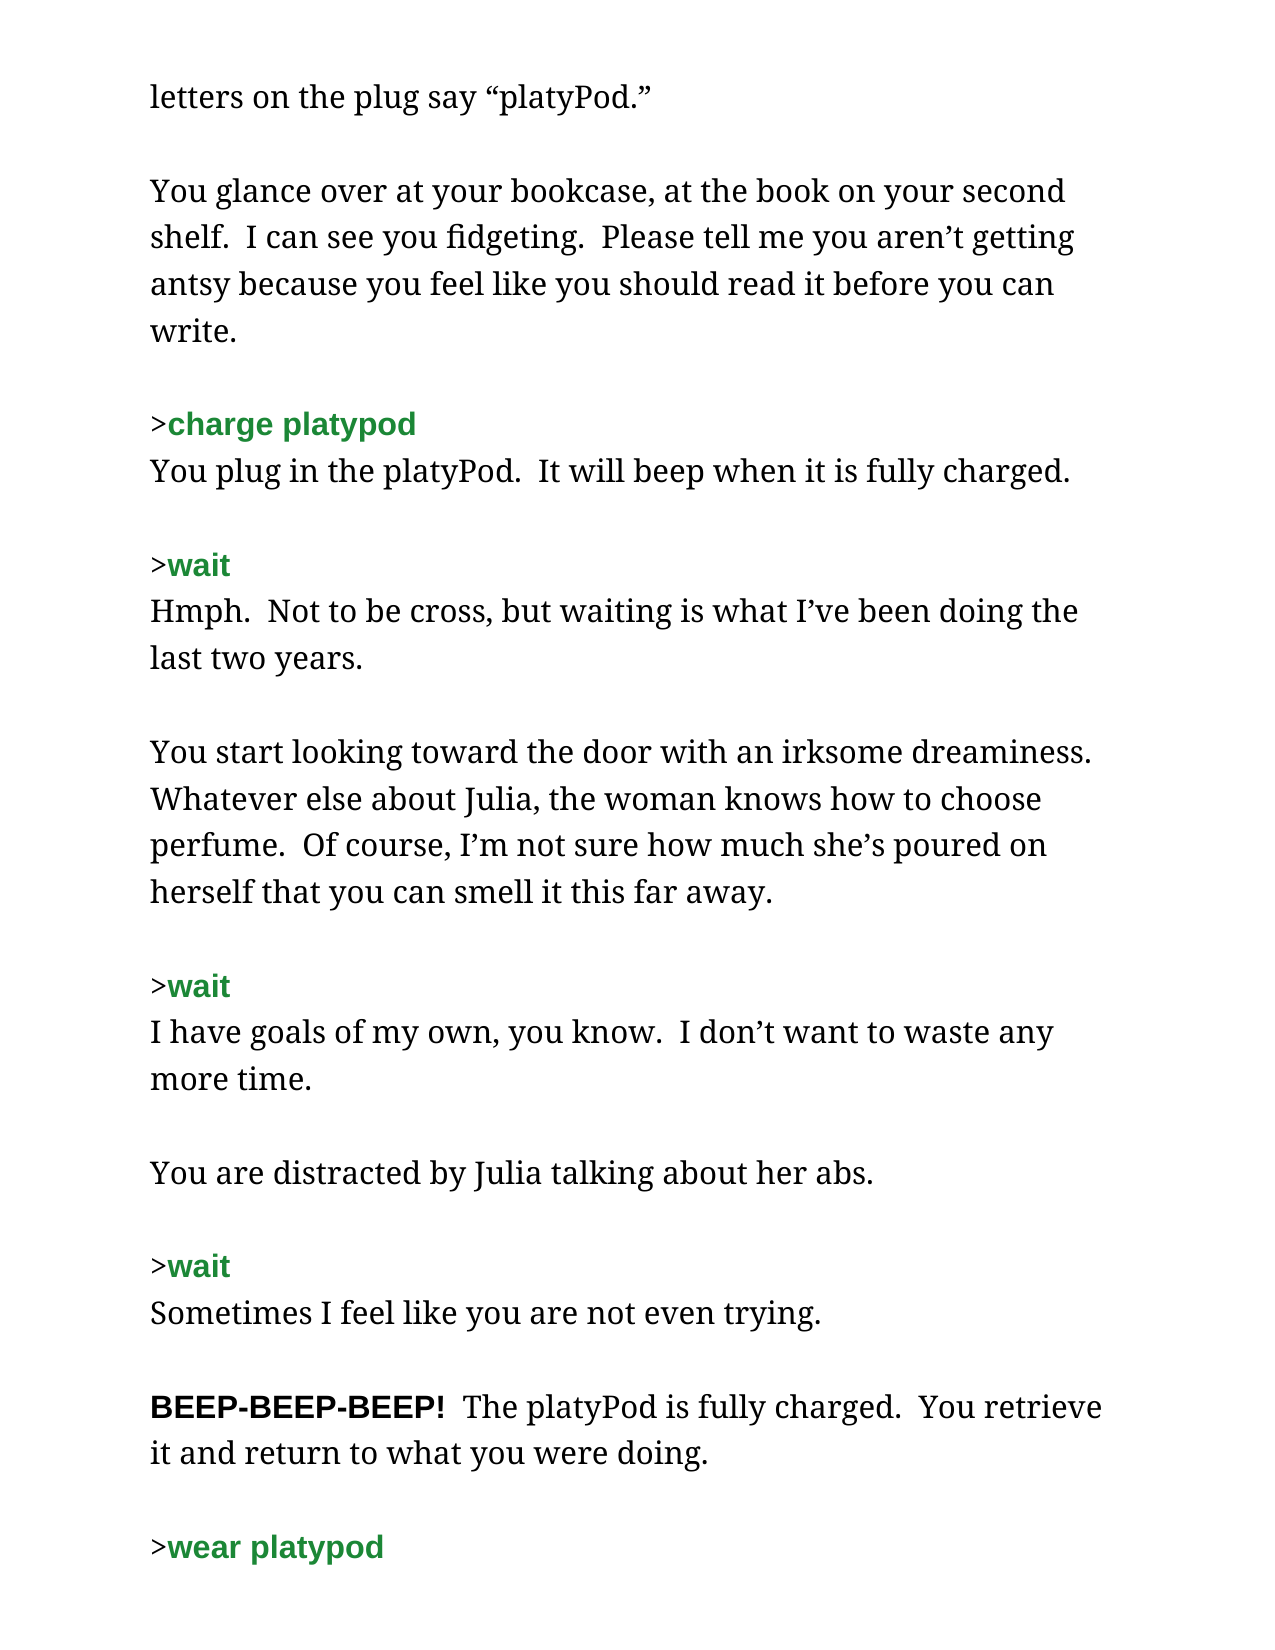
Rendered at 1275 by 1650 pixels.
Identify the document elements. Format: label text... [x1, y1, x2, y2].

text >wait [150, 543, 1125, 585]
text Hmph. Not to be cross, but waiting is what I’ve been doing the last two years. [150, 589, 1125, 679]
text You plug in the platyPod. It will beep when it is fully charged. [150, 449, 1125, 492]
text >charge platypod [150, 402, 1125, 445]
text >wait [150, 964, 1125, 1006]
text BEEP-BEEP-BEEP! The platyPod is fully charged. You retrieve it and return to what you were doing. [150, 1384, 1125, 1474]
text You start looking toward the door with an irksome dreaminess. Whatever else about Julia, the woman knows how to choose perfume. Of course, I’m not sure how much she’s poured on herself that you can smell it this far away. [150, 730, 1125, 913]
text Sometimes I feel like you are not even trying. [150, 1291, 1125, 1334]
text You glance over at your bookcase, at the book on your second shelf. I can see you fidgeting. Please tell me you aren’t getting antsy because you feel like you should read it before you can write. [150, 168, 1125, 351]
text >wear platypod [150, 1525, 1125, 1567]
text letters on the plug say “platyPod.” [150, 75, 1125, 118]
text I have goals of my own, you know. I don’t want to waste any more time. [150, 1010, 1125, 1100]
text You are distracted by Julia talking about her abs. [150, 1151, 1125, 1193]
text >wait [150, 1244, 1125, 1287]
